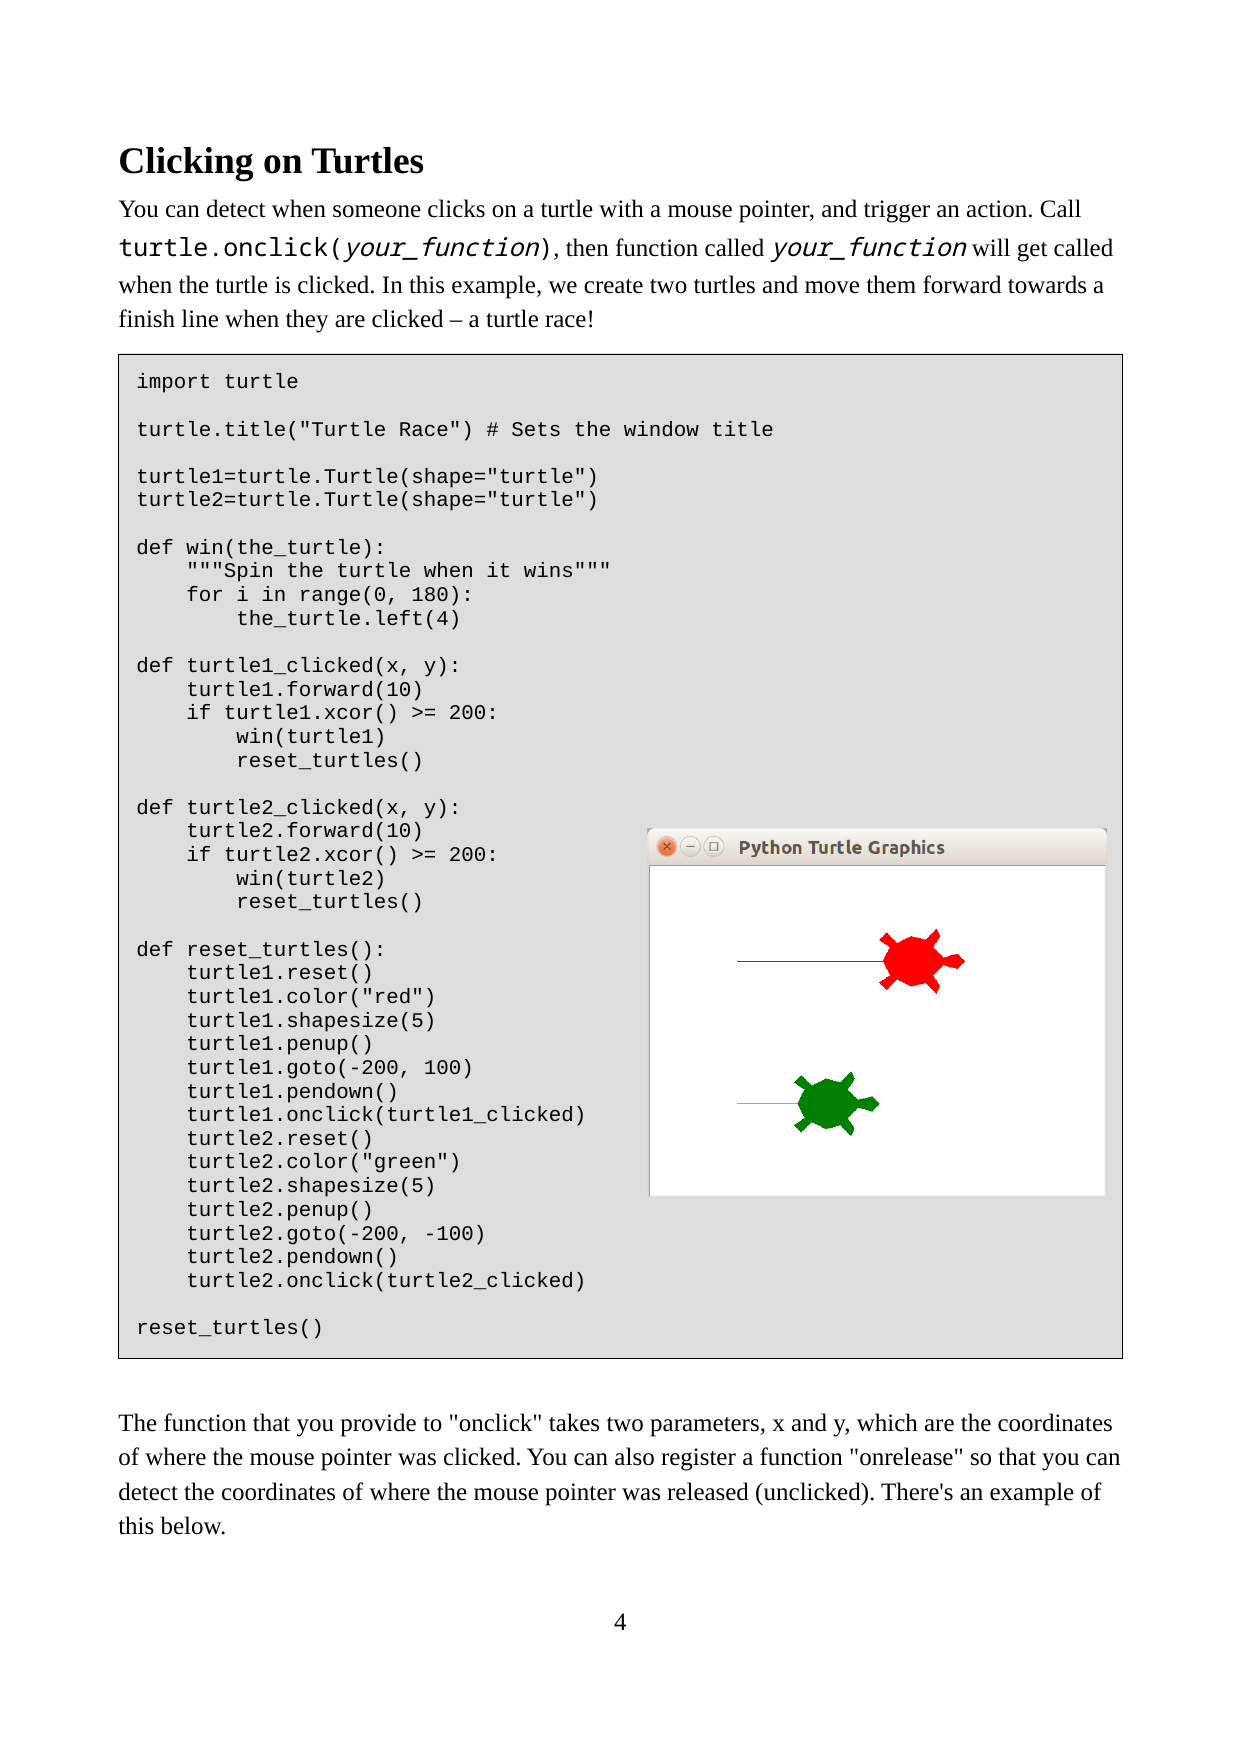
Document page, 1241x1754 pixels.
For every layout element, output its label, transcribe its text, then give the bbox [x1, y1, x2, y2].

subtitle turtle2.color("green") [119, 1134, 647, 1157]
subtitle """Spin the turtle when it wins""" [119, 543, 1122, 566]
subtitle turtle1.penup() [1107, 1016, 1122, 1039]
subtitle turtle1.pendown() [1107, 1063, 1122, 1086]
subtitle win(turtle2) [1107, 850, 1122, 874]
subtitle reset_turtles() [119, 732, 1122, 755]
subtitle turtle2.shapesize(5) [119, 1157, 647, 1181]
subtitle Clicking on Turtles [118, 139, 1122, 182]
subtitle if turtle2.xcor() >= 200: [119, 826, 1122, 850]
subtitle turtle1.pendown() [119, 1063, 647, 1086]
subtitle turtle2=turtle.Turtle(shape="turtle") [119, 472, 1122, 495]
subtitle win(turtle2) [119, 850, 647, 874]
text The function that you provide to "onclick" takes two parameters, x and y, which are the coordinates of where the mouse pointer was clicked. You can also register a function "onrelease" so that you can detect the coordinates of where the mouse pointer was released (unclicked). There's an example of this below. [118, 1408, 1122, 1540]
subtitle turtle2.forward(10) [119, 803, 1122, 826]
subtitle turtle.title("Turtle Race") # Sets the window title [119, 401, 1122, 424]
subtitle win(turtle1) [119, 708, 1122, 732]
text You can detect when someone clicks on a turtle with a mouse pointer, and trigger an action. Call turtle.onclick(your_function), then function called your_function will get called when the turtle is clicked. In this example, we create two turtles and move them forward towards a finish line when they are clicked – a turtle race! [118, 194, 1122, 333]
subtitle turtle2.penup() [119, 1181, 1122, 1205]
subtitle turtle2.reset() [1107, 1110, 1122, 1134]
subtitle turtle1.goto(-200, 100) [119, 1039, 647, 1063]
subtitle turtle2.pendown() [119, 1228, 1122, 1252]
subtitle turtle1.reset() [119, 944, 647, 968]
subtitle def turtle2_clicked(x, y): [119, 779, 1122, 803]
picture [647, 828, 1107, 1198]
subtitle turtle1.forward(10) [119, 661, 1122, 684]
subtitle reset_turtles() [1107, 874, 1122, 897]
subtitle the_turtle.left(4) [119, 590, 1122, 613]
subtitle turtle2.goto(-200, -100) [119, 1205, 1122, 1228]
subtitle turtle1=turtle.Turtle(shape="turtle") [119, 448, 1122, 472]
subtitle import turtle [119, 355, 1122, 377]
subtitle turtle2.reset() [119, 1110, 647, 1134]
subtitle turtle1.onclick(turtle1_clicked) [119, 1086, 647, 1110]
subtitle if turtle1.xcor() >= 200: [119, 684, 1122, 708]
subtitle def turtle1_clicked(x, y): [119, 637, 1122, 661]
subtitle turtle2.onclick(turtle2_clicked) [119, 1252, 1122, 1276]
subtitle turtle1.reset() [1107, 944, 1122, 968]
subtitle for i in range(0, 180): [119, 566, 1122, 590]
subtitle def win(the_turtle): [119, 519, 1122, 543]
subtitle turtle1.color("red") [119, 968, 647, 992]
subtitle turtle1.shapesize(5) [119, 992, 647, 1016]
subtitle reset_turtles() [119, 1299, 1122, 1358]
subtitle turtle1.penup() [119, 1016, 647, 1039]
subtitle def reset_turtles(): [119, 921, 647, 944]
subtitle reset_turtles() [119, 874, 647, 897]
